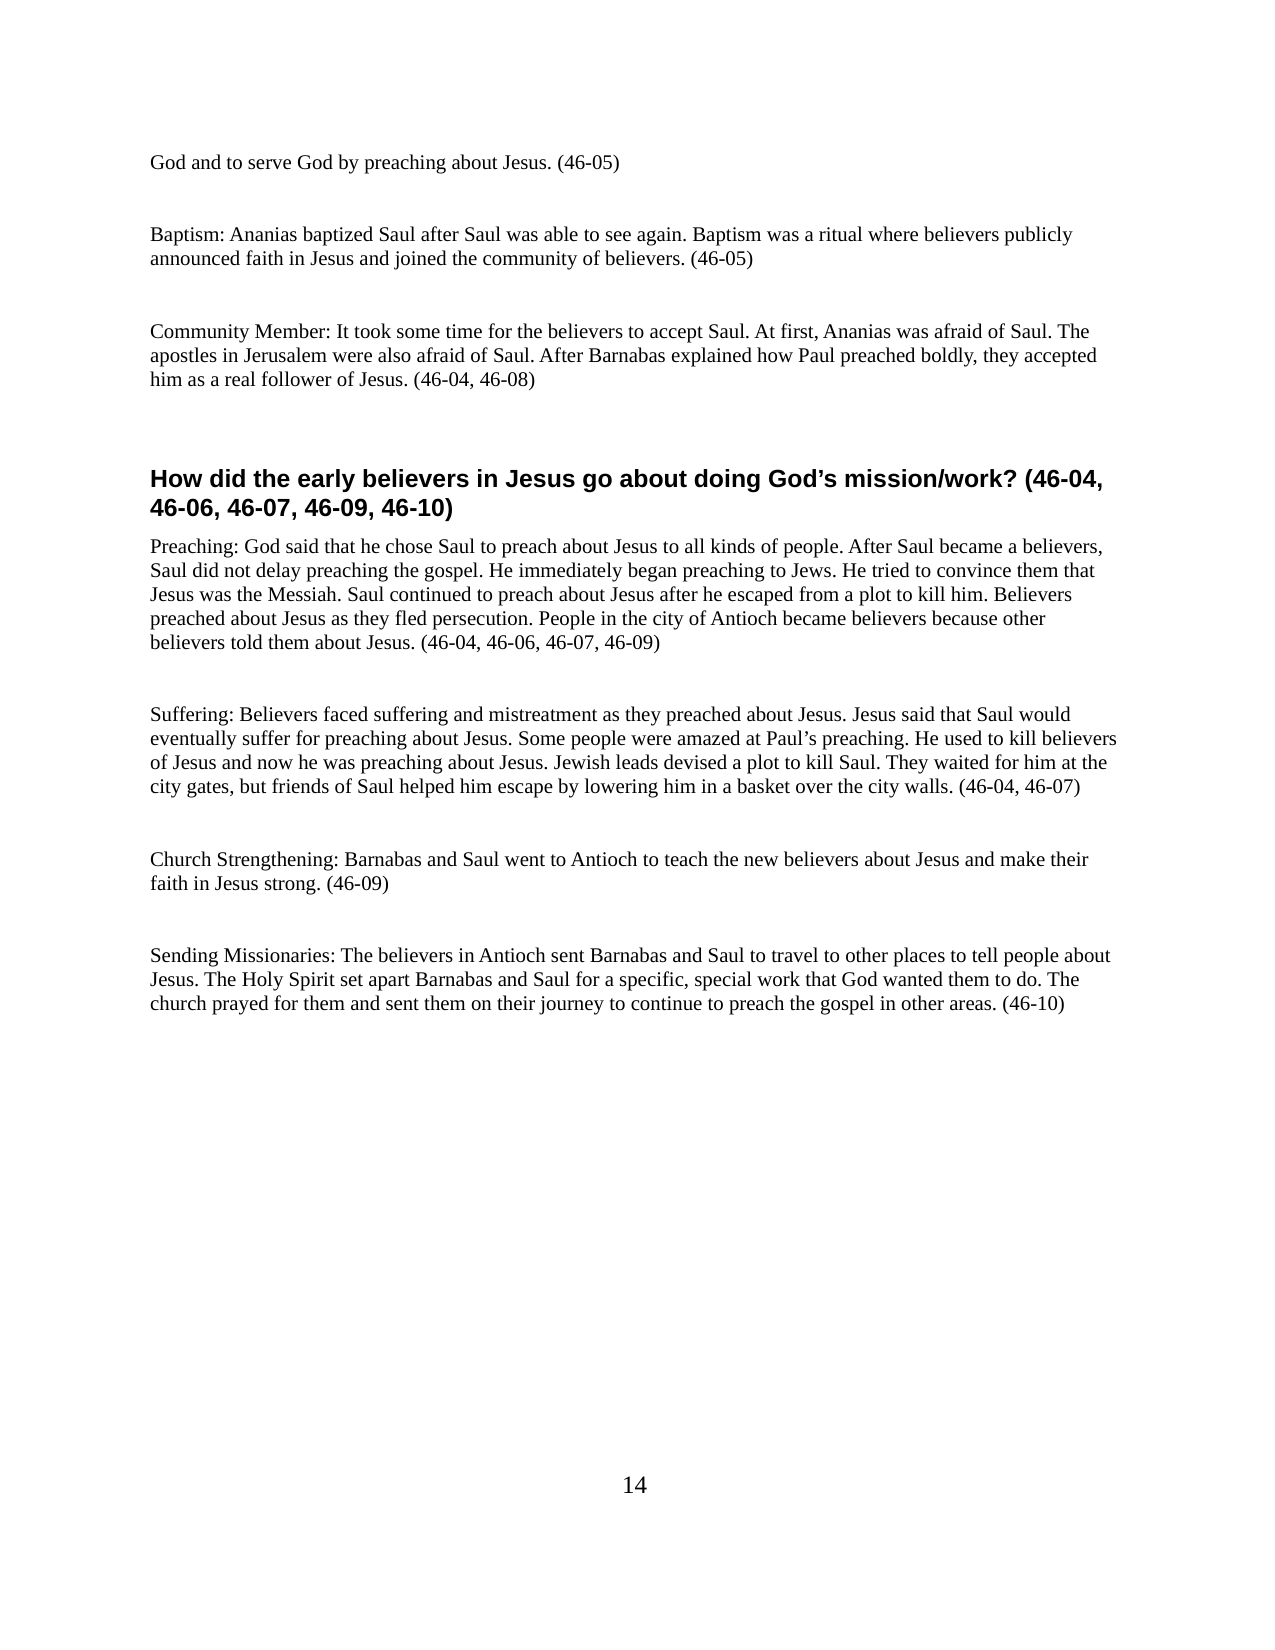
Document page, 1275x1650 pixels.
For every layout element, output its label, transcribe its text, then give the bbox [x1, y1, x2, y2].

text Church Strengthening: Barnabas and Saul went to Antioch to teach the new believers about Jesus and make their faith in Jesus strong. (46-09) [150, 847, 1125, 895]
text Baptism: Ananias baptized Saul after Saul was able to see again. Baptism was a ritual where believers publicly announced faith in Jesus and joined the community of believers. (46-05) [150, 222, 1125, 270]
text Suffering: Believers faced suffering and mistreatment as they preached about Jesus. Jesus said that Saul would eventually suffer for preaching about Jesus. Some people were amazed at Paul’s preaching. He used to kill believers of Jesus and now he was preaching about Jesus. Jewish leads devised a plot to kill Saul. They waited for him at the city gates, but friends of Saul helped him escape by lowering him in a basket over the city walls. (46-04, 46-07) [150, 702, 1125, 798]
subtitle How did the early believers in Jesus go about doing God’s mission/work? (46-04, 46-06, 46-07, 46-09, 46-10) [150, 464, 1125, 521]
text God and to serve God by preaching about Jesus. (46-05) [150, 150, 1125, 174]
text Community Member: It took some time for the believers to accept Saul. At first, Ananias was afraid of Saul. The apostles in Jerusalem were also afraid of Saul. After Barnabas explained how Paul preached boldly, they accepted him as a real follower of Jesus. (46-04, 46-08) [150, 319, 1125, 391]
text Sending Missionaries: The believers in Antioch sent Barnabas and Saul to travel to other places to tell people about Jesus. The Holy Spirit set apart Barnabas and Saul for a specific, special work that God wanted them to do. The church prayed for them and sent them on their journey to continue to preach the gospel in other areas. (46-10) [150, 943, 1125, 1015]
text Preaching: God said that he chose Saul to preach about Jesus to all kinds of people. After Saul became a believers, Saul did not delay preaching the gospel. He immediately began preaching to Jews. He tried to convince them that Jesus was the Messiah. Saul continued to preach about Jesus after he escaped from a plot to kill him. Believers preached about Jesus as they fled persecution. People in the city of Antioch became believers because other believers told them about Jesus. (46-04, 46-06, 46-07, 46-09) [150, 534, 1125, 654]
